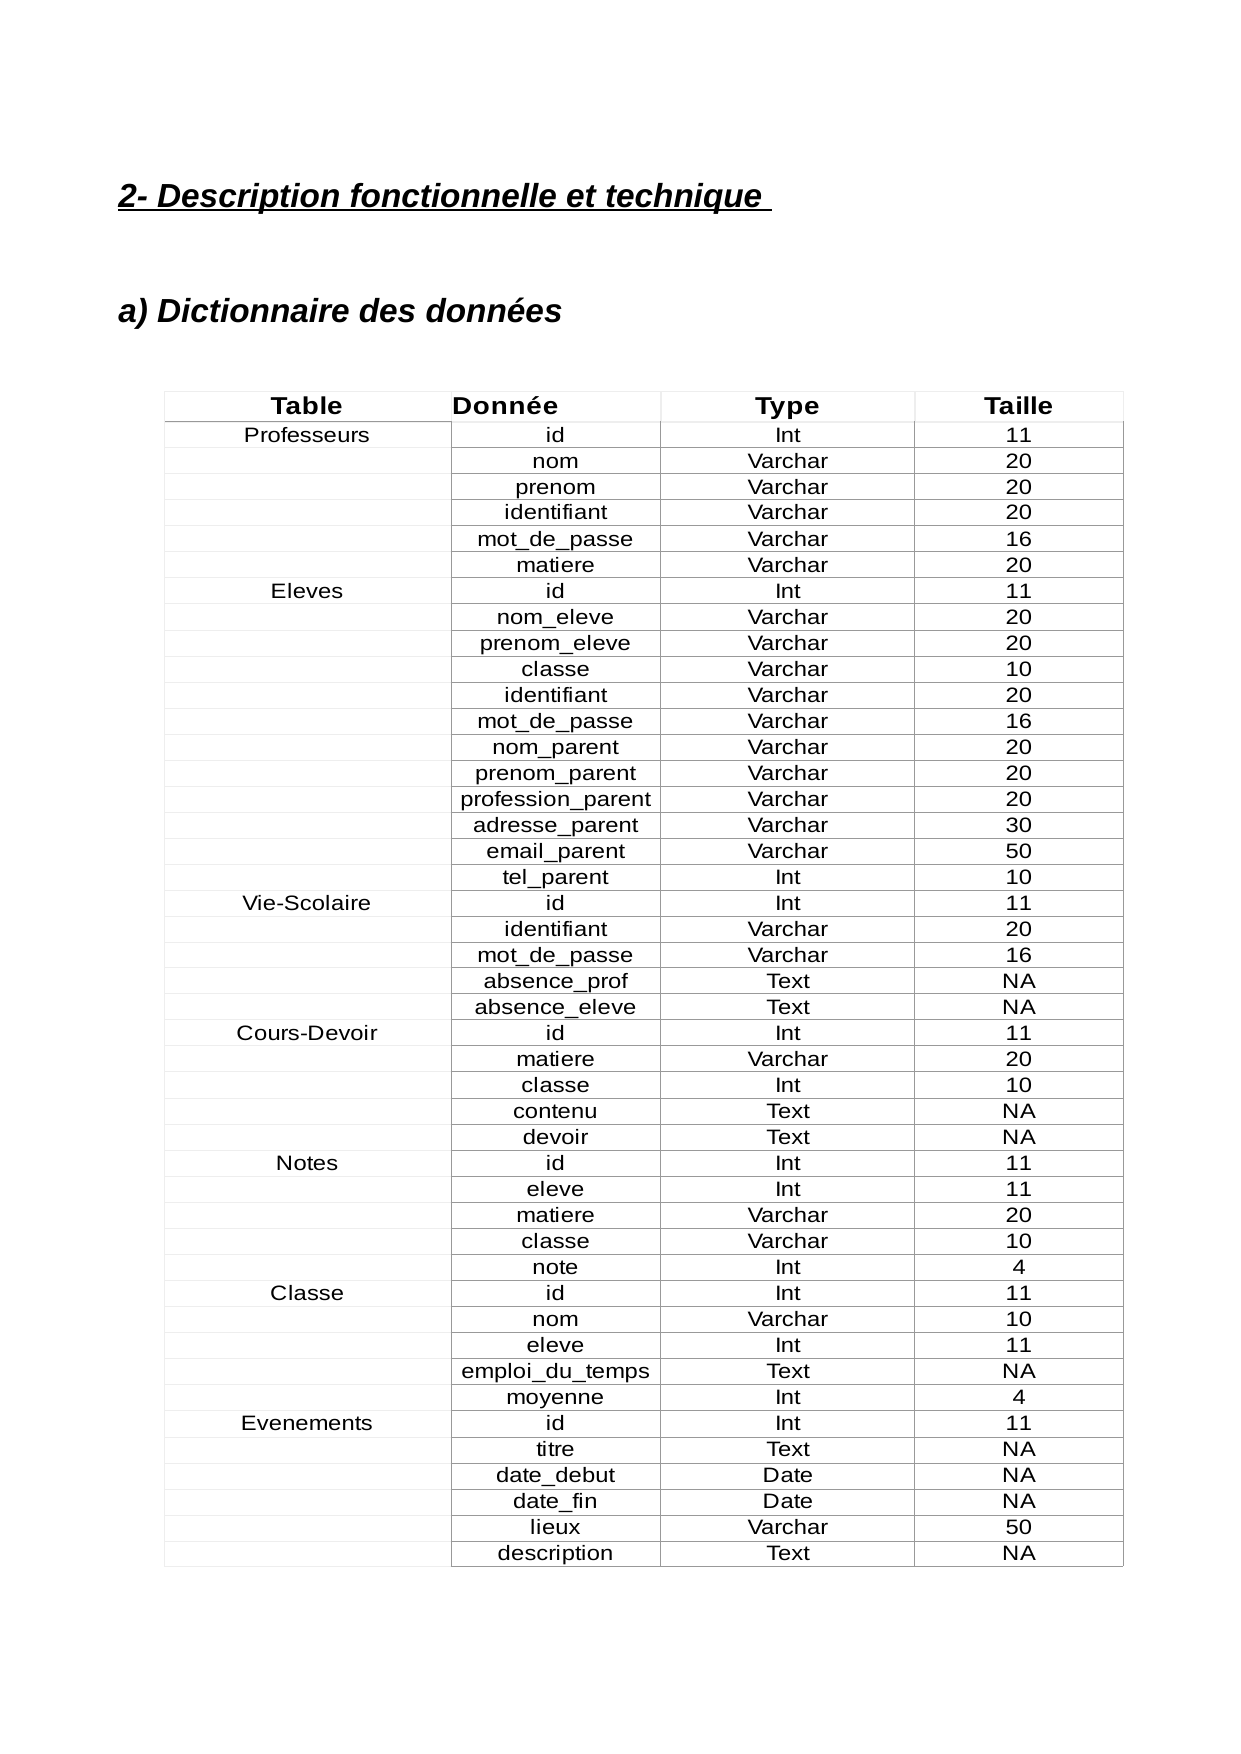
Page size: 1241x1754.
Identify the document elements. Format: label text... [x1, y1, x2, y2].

text a) Dictionnaire des données [118, 291, 1122, 329]
text 2- Description fonctionnelle et technique [118, 176, 1122, 214]
